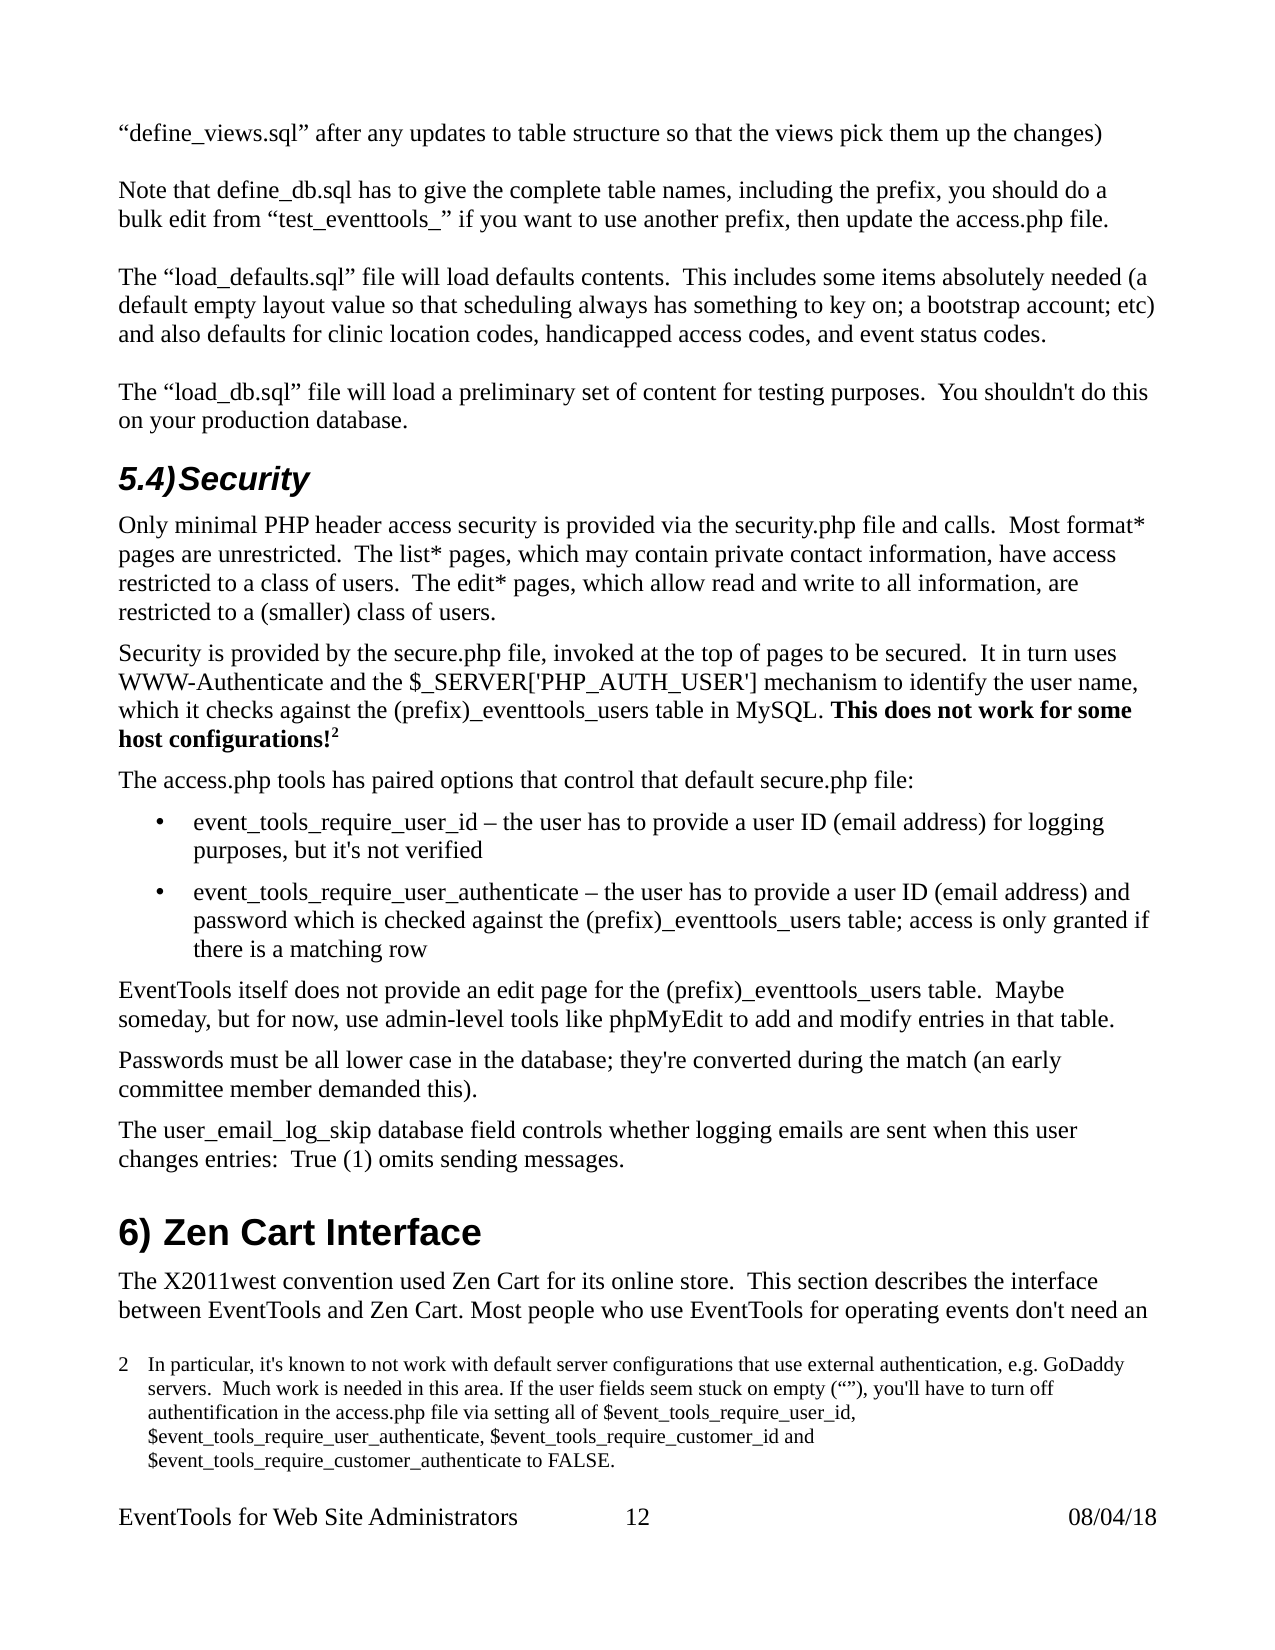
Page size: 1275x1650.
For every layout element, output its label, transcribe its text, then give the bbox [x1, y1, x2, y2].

text The access.php tools has paired options that control that default secure.php file: [118, 765, 1157, 794]
text The “load_db.sql” file will load a preliminary set of content for testing purposes. You shouldn't do this on your production database. [118, 377, 1157, 434]
text The X2011west convention used Zen Cart for its online store. This section describes the interface between EventTools and Zen Cart. Most people who use EventTools for operating events don't need an [118, 1266, 1157, 1323]
subtitle Security [118, 459, 1157, 498]
list event_tools_require_user_id – the user has to provide a user ID (email address) for logging purposes, but it's not verified [156, 807, 1157, 864]
text “define_views.sql” after any updates to table structure so that the views pick them up the changes) [118, 118, 1157, 147]
text In particular, it's known to not work with default server configurations that use external authentication, e.g. GoDaddy servers. Much work is needed in this area. If the user fields seem stuck on empty (“”), you'll have to turn off authentification in the access.php file via setting all of $event_tools_require_user_id, $event_tools_require_user_authenticate, $event_tools_require_customer_id and $event_tools_require_customer_authenticate to FALSE. [118, 1352, 1157, 1472]
text Only minimal PHP header access security is provided via the security.php file and calls. Most format* pages are unrestricted. The list* pages, which may contain private contact information, have access restricted to a class of users. The edit* pages, which allow read and write to all information, are restricted to a (smaller) class of users. [118, 510, 1157, 625]
text Security is provided by the secure.php file, invoked at the top of pages to be secured. It in turn uses WWW-Authenticate and the $_SERVER['PHP_AUTH_USER'] mechanism to identify the user name, which it checks against the (prefix)_eventtools_users table in MySQL. This does not work for some host configurations! [118, 638, 1157, 753]
text EventTools itself does not provide an edit page for the (prefix)_eventtools_users table. Maybe someday, but for now, use admin-level tools like phpMyEdit to add and modify entries in that table. [118, 975, 1157, 1033]
text The user_email_log_skip database field controls whether logging emails are sent when this user changes entries: True (1) omits sending messages. [118, 1115, 1157, 1173]
text The “load_defaults.sql” file will load defaults contents. This includes some items absolutely needed (a default empty layout value so that scheduling always has something to key on; a bootstrap account; etc) and also defaults for clinic location codes, handicapped access codes, and event status codes. [118, 262, 1157, 348]
subtitle Zen Cart Interface [118, 1210, 1157, 1253]
text Note that define_db.sql has to give the complete table names, including the prefix, you should do a bulk edit from “test_eventtools_” if you want to use another prefix, then update the access.php file. [118, 176, 1157, 233]
list event_tools_require_user_authenticate – the user has to provide a user ID (email address) and password which is checked against the (prefix)_eventtools_users table; access is only granted if there is a matching row [156, 877, 1157, 963]
text Passwords must be all lower case in the database; they're converted during the match (an early committee member demanded this). [118, 1045, 1157, 1103]
